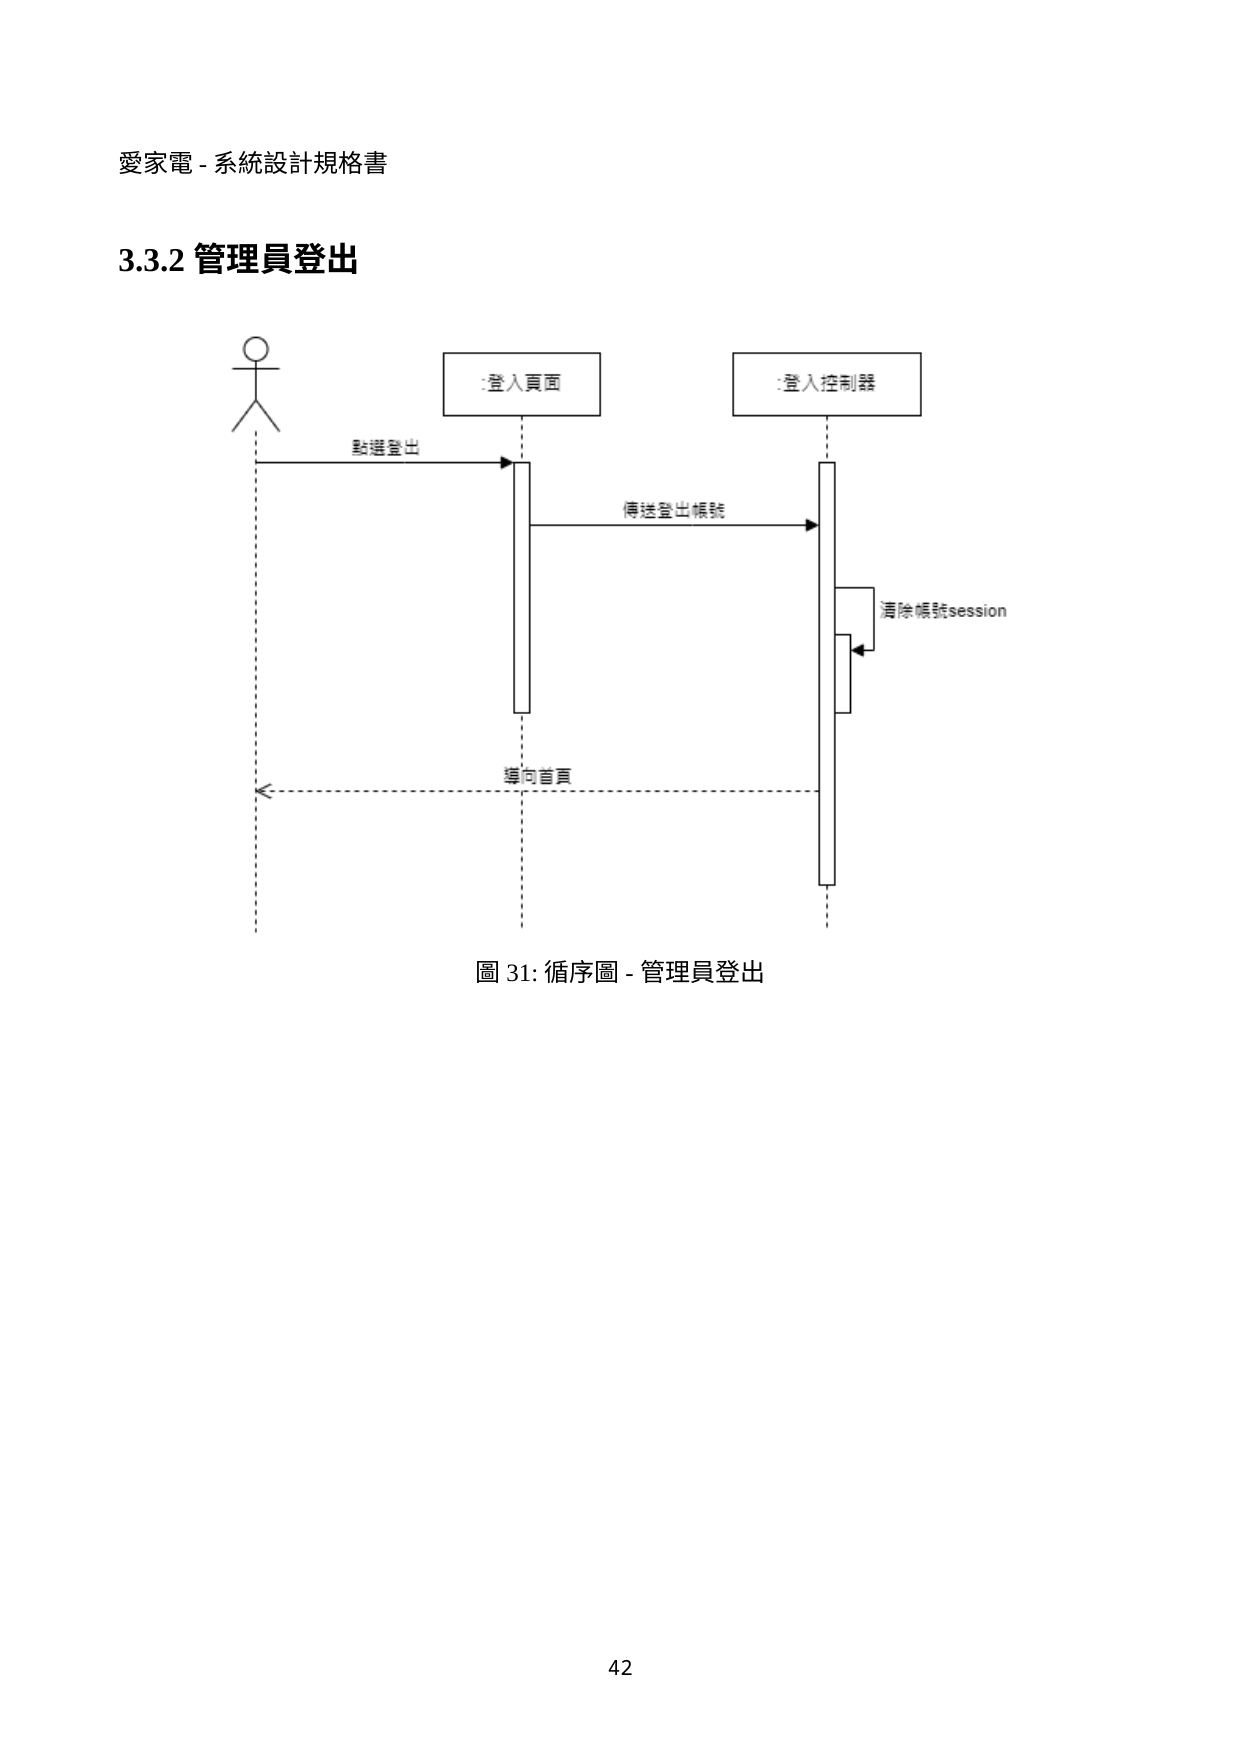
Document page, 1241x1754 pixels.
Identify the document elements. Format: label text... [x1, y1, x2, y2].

text 圖 31: 循序圖 - 管理員登出 [222, 944, 1018, 988]
subtitle 3.3.2 管理員登出 [118, 232, 1122, 281]
picture [221, 326, 1019, 944]
